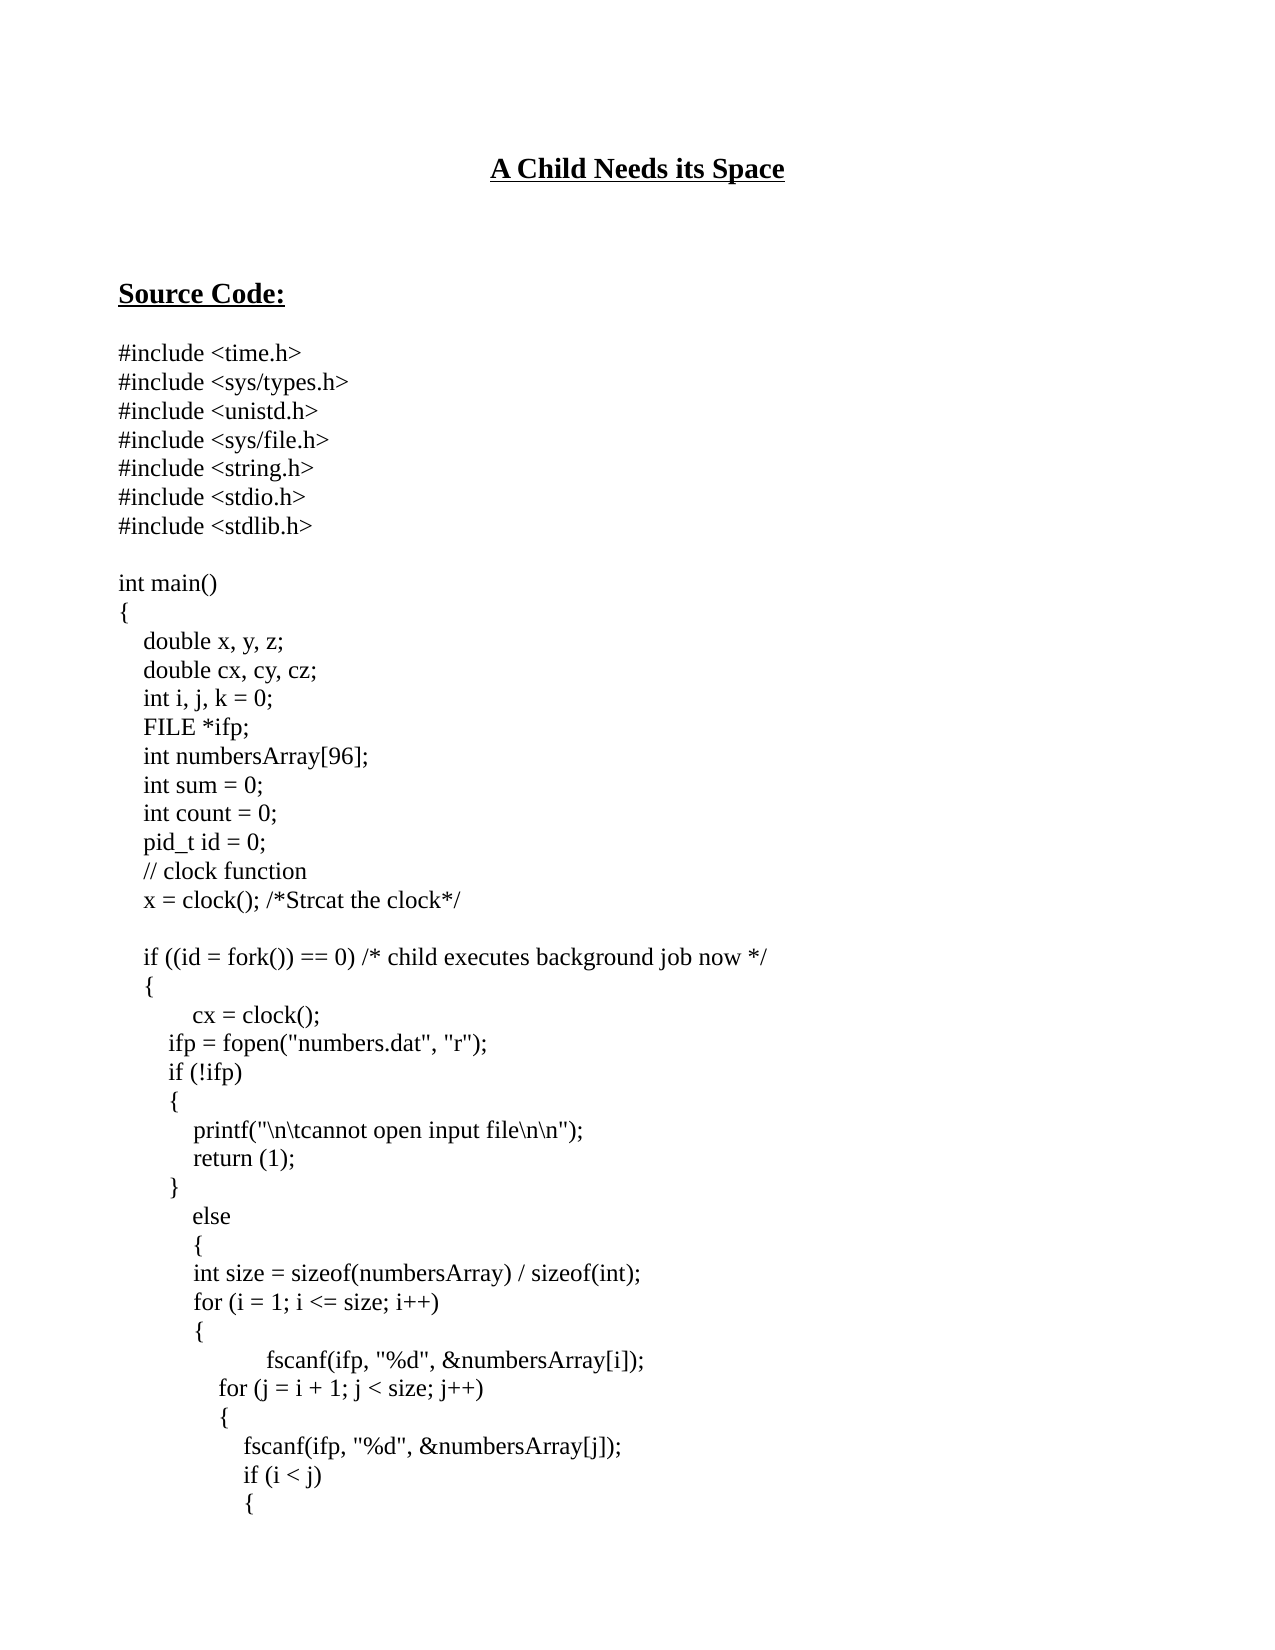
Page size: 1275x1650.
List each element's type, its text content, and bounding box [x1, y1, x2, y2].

text #include <stdio.h> [118, 482, 1157, 511]
text #include <stdlib.h> [118, 511, 1157, 540]
text int main() [118, 568, 1157, 597]
text #include <sys/file.h> [118, 425, 1157, 453]
text x = clock(); /*Strcat the clock*/ [118, 885, 1157, 913]
text int numbersArray[96]; [118, 741, 1157, 770]
text for (j = i + 1; j < size; j++) [118, 1373, 1157, 1402]
text else [118, 1201, 1157, 1230]
text { [118, 1402, 1157, 1431]
text { [118, 597, 1157, 626]
text for (i = 1; i <= size; i++) [118, 1287, 1157, 1316]
text return (1); [118, 1143, 1157, 1172]
text int i, j, k = 0; [118, 683, 1157, 712]
text cx = clock(); [118, 1000, 1157, 1028]
text ifp = fopen("numbers.dat", "r"); [118, 1028, 1157, 1057]
text fscanf(ifp, "%d", &numbersArray[i]); [118, 1345, 1157, 1373]
text #include <time.h> [118, 338, 1157, 367]
text // clock function [118, 856, 1157, 885]
text if ((id = fork()) == 0) /* child executes background job now */ [118, 942, 1157, 971]
text #include <sys/types.h> [118, 367, 1157, 396]
text double x, y, z; [118, 626, 1157, 655]
text pid_t id = 0; [118, 827, 1157, 856]
text if (!ifp) [118, 1057, 1157, 1086]
text A Child Needs its Space [118, 152, 1157, 185]
text int count = 0; [118, 798, 1157, 827]
text double cx, cy, cz; [118, 655, 1157, 683]
text fscanf(ifp, "%d", &numbersArray[j]); [118, 1431, 1157, 1460]
text printf("\n\tcannot open input file\n\n"); [118, 1115, 1157, 1143]
text { [118, 1316, 1157, 1345]
text { [118, 1086, 1157, 1115]
text } [118, 1172, 1157, 1201]
text #include <string.h> [118, 453, 1157, 482]
text Source Code: [118, 276, 1157, 310]
text { [118, 1230, 1157, 1258]
text int size = sizeof(numbersArray) / sizeof(int); [118, 1258, 1157, 1287]
text if (i < j) [118, 1460, 1157, 1488]
text { [118, 1488, 1157, 1517]
text #include <unistd.h> [118, 396, 1157, 425]
text int sum = 0; [118, 770, 1157, 798]
text { [118, 971, 1157, 1000]
text FILE *ifp; [118, 712, 1157, 741]
